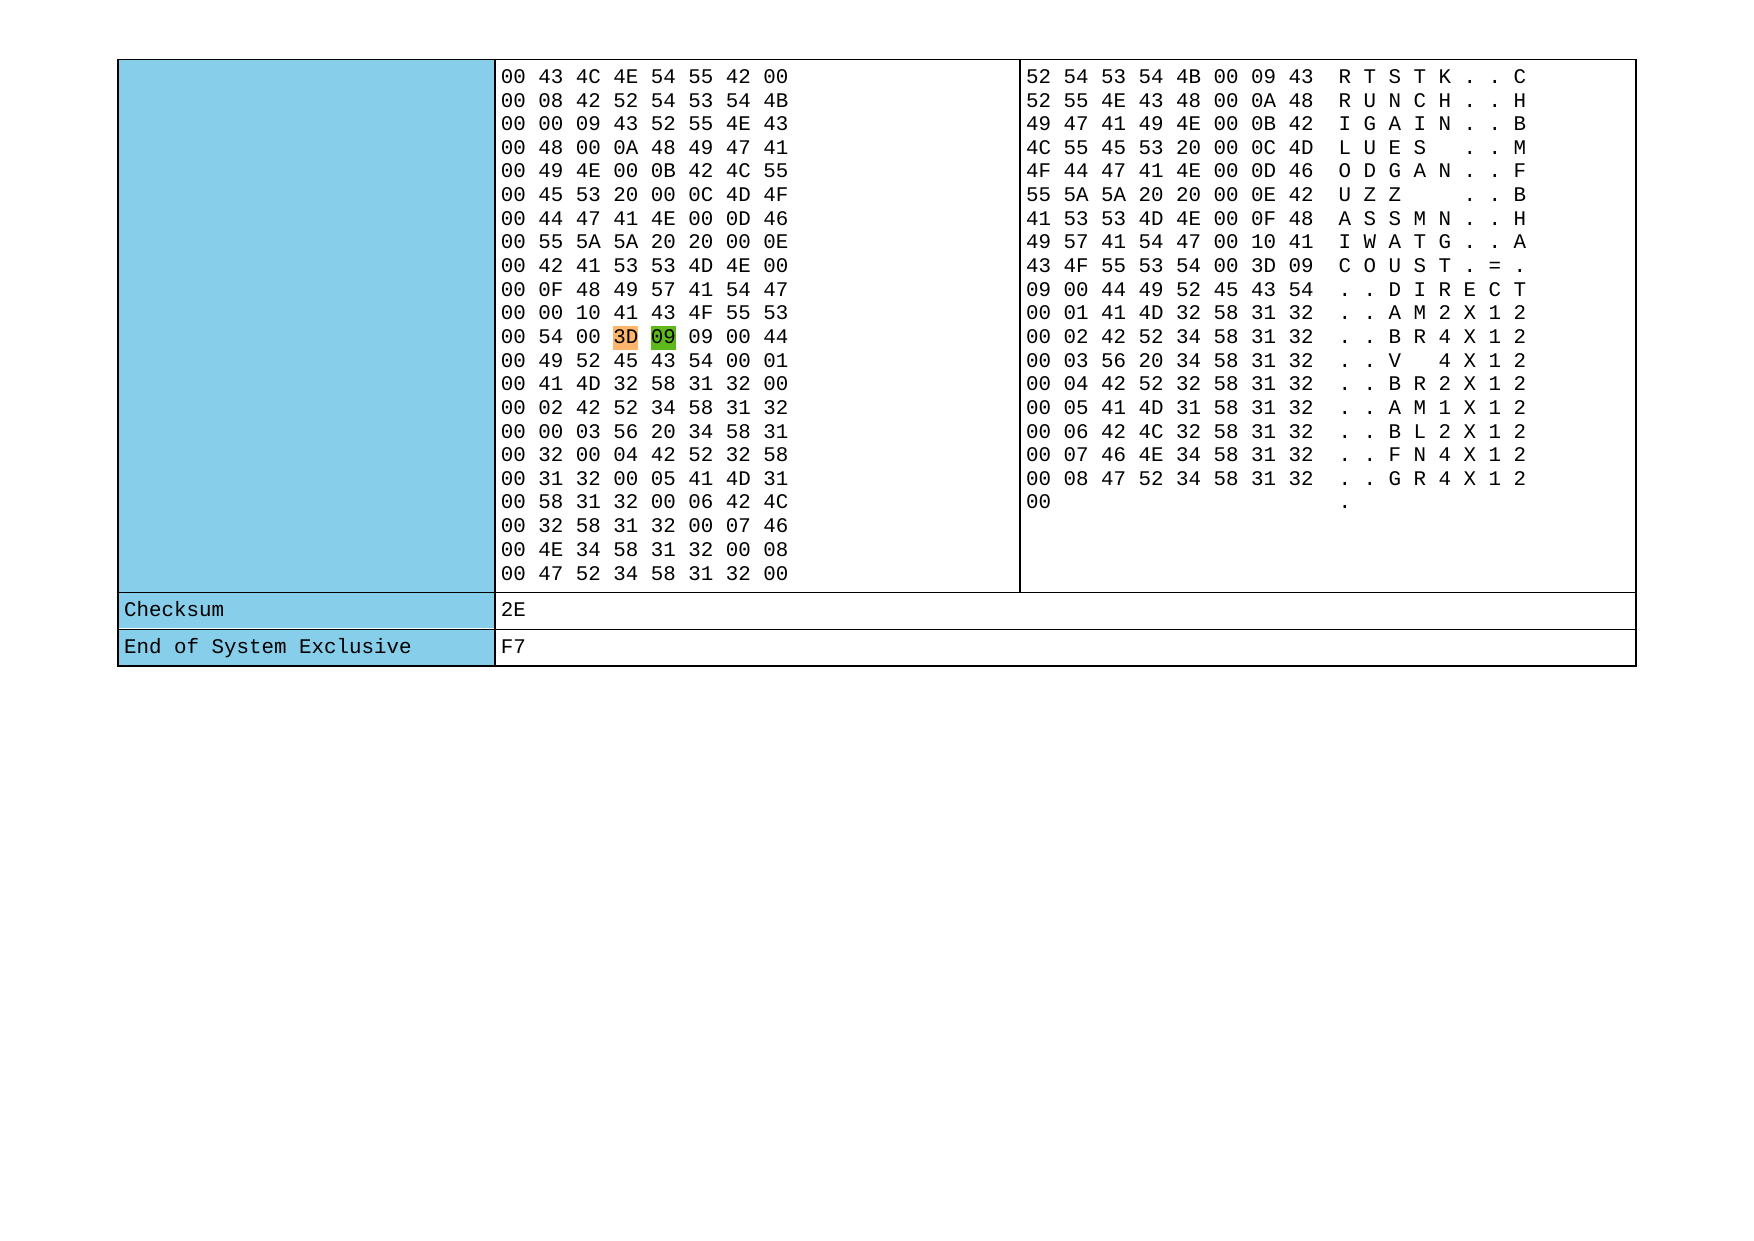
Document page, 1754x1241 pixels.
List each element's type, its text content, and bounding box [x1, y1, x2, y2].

table_cell 00 43 4C 4E 54 55 42 00 00 08 42 52 54 53 54 4B 00 00 09 43 52 55 4E 43 00 48 00 0A 48 49 47 41 00 49 4E 00 0B 42 4C 55 00 45 53 20 00 0C 4D 4F 00 44 47 41 4E 00 0D 46 00 55 5A 5A 20 20 00 0E 00 42 41 53 53 4D 4E 00 00 0F 48 49 57 41 54 47 00 00 10 41 43 4F 55 53 00 54 00 3D 09 09 00 44 00 49 52 45 43 54 00 01 00 41 4D 32 58 31 32 00 00 02 42 52 34 58 31 32 00 00 03 56 20 34 58 31 00 32 00 04 42 52 32 58 00 31 32 00 05 41 4D 31 00 58 31 32 00 06 42 4C 00 32 58 31 32 00 07 46 00 4E 34 58 31 32 00 08 00 47 52 34 58 31 32 00 [496, 60, 1019, 592]
table_cell 52 54 53 54 4B 00 09 43 R T S T K . . C 52 55 4E 43 48 00 0A 48 R U N C H . . H 49 47 41 49 4E 00 0B 42 I G A I N . . B 4C 55 45 53 20 00 0C 4D L U E S . . M 4F 44 47 41 4E 00 0D 46 O D G A N . . F 55 5A 5A 20 20 00 0E 42 U Z Z . . B 41 53 53 4D 4E 00 0F 48 A S S M N . . H 49 57 41 54 47 00 10 41 I W A T G . . A 43 4F 55 53 54 00 3D 09 C O U S T . = . 09 00 44 49 52 45 43 54 . . D I R E C T 00 01 41 4D 32 58 31 32 . . A M 2 X 1 2 00 02 42 52 34 58 31 32 . . B R 4 X 1 2 00 03 56 20 34 58 31 32 . . V 4 X 1 2 00 04 42 52 32 58 31 32 . . B R 2 X 1 2 00 05 41 4D 31 58 31 32 . . A M 1 X 1 2 00 06 42 4C 32 58 31 32 . . B L 2 X 1 2 00 07 46 4E 34 58 31 32 . . F N 4 X 1 2 00 08 47 52 34 58 31 32 . . G R 4 X 1 2 00 . [1021, 60, 1635, 592]
table_cell [119, 60, 494, 592]
table_cell F7 [496, 630, 1635, 665]
table_cell 2E [496, 593, 1635, 628]
table_cell Checksum [119, 593, 494, 628]
table_cell End of System Exclusive [119, 630, 494, 665]
